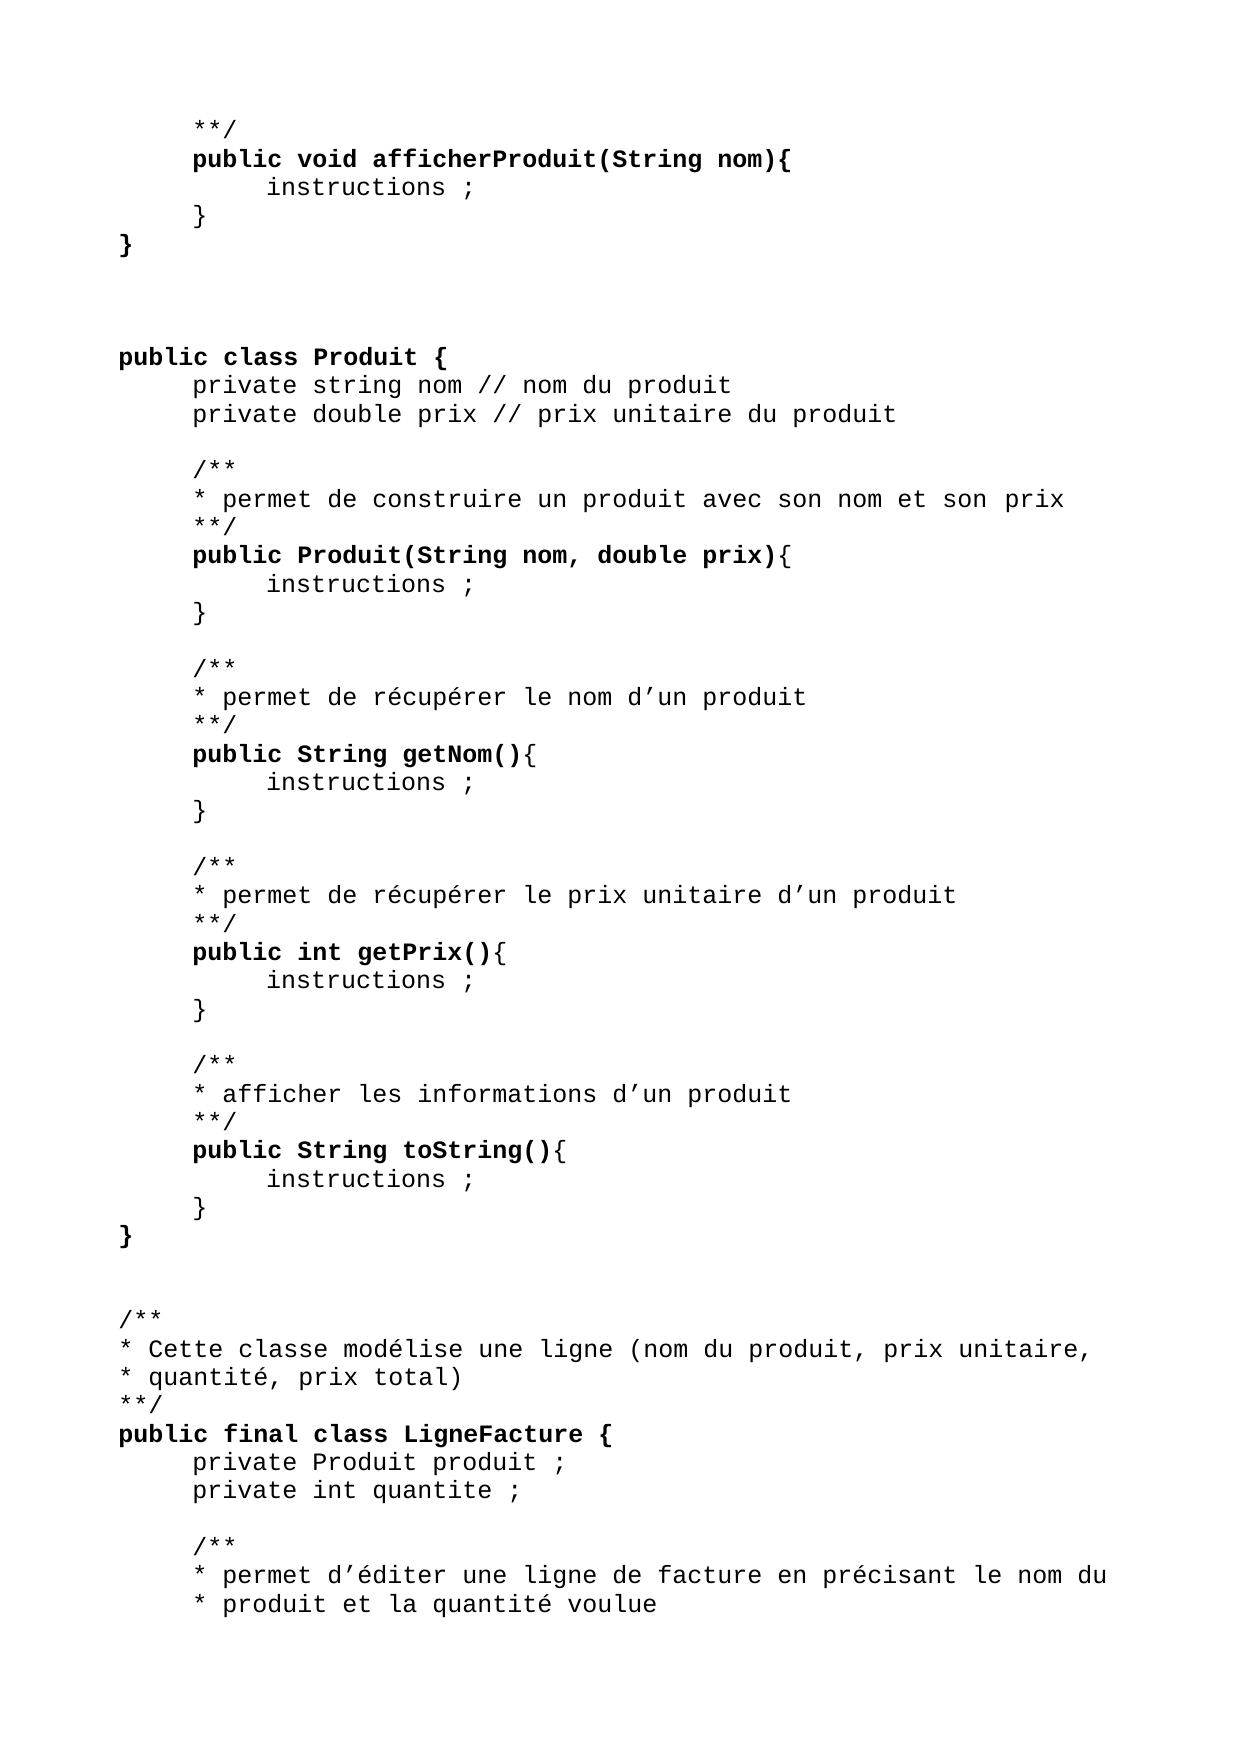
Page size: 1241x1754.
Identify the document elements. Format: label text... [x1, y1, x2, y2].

text * permet de récupérer le prix unitaire d’un produit [118, 883, 1122, 911]
text } [118, 1195, 1122, 1223]
text public String toString(){ [118, 1138, 1122, 1166]
text **/ [118, 1393, 1122, 1421]
text /** [118, 1535, 1122, 1563]
text private double prix // prix unitaire du produit [118, 401, 1122, 430]
text **/ [118, 1110, 1122, 1138]
text instructions ; [118, 571, 1122, 600]
text } [118, 996, 1122, 1025]
text **/ [118, 713, 1122, 741]
text * permet d’éditer une ligne de facture en précisant le nom du * produit et la quantité voulue [118, 1563, 1122, 1620]
text public final class LigneFacture { [118, 1421, 1122, 1450]
text } [118, 600, 1122, 628]
text } [118, 203, 1122, 231]
text public class Produit { [118, 345, 1122, 373]
text /** [118, 458, 1122, 486]
text /** [118, 656, 1122, 685]
text * permet de récupérer le nom d’un produit [118, 685, 1122, 713]
text instructions ; [118, 1166, 1122, 1195]
text } [118, 231, 1122, 260]
text public String getNom(){ [118, 741, 1122, 770]
text instructions ; [118, 968, 1122, 996]
text } [118, 1223, 1122, 1251]
text /** [118, 855, 1122, 883]
text * Cette classe modélise une ligne (nom du produit, prix unitaire, * quantité, prix total) [118, 1336, 1122, 1393]
text instructions ; [118, 770, 1122, 798]
text **/ [118, 911, 1122, 940]
text **/ [118, 118, 1122, 146]
text } [118, 798, 1122, 826]
text public void afficherProduit(String nom){ [118, 146, 1122, 175]
text **/ [118, 515, 1122, 543]
text /** [118, 1308, 1122, 1336]
text instructions ; [118, 175, 1122, 203]
text public Produit(String nom, double prix){ [118, 543, 1122, 571]
text private string nom // nom du produit [118, 373, 1122, 401]
text private Produit produit ; [118, 1450, 1122, 1478]
text public int getPrix(){ [118, 940, 1122, 968]
text * afficher les informations d’un produit [118, 1081, 1122, 1110]
text * permet de construire un produit avec son nom et son prix [118, 486, 1122, 515]
text /** [118, 1053, 1122, 1081]
text private int quantite ; [118, 1478, 1122, 1506]
